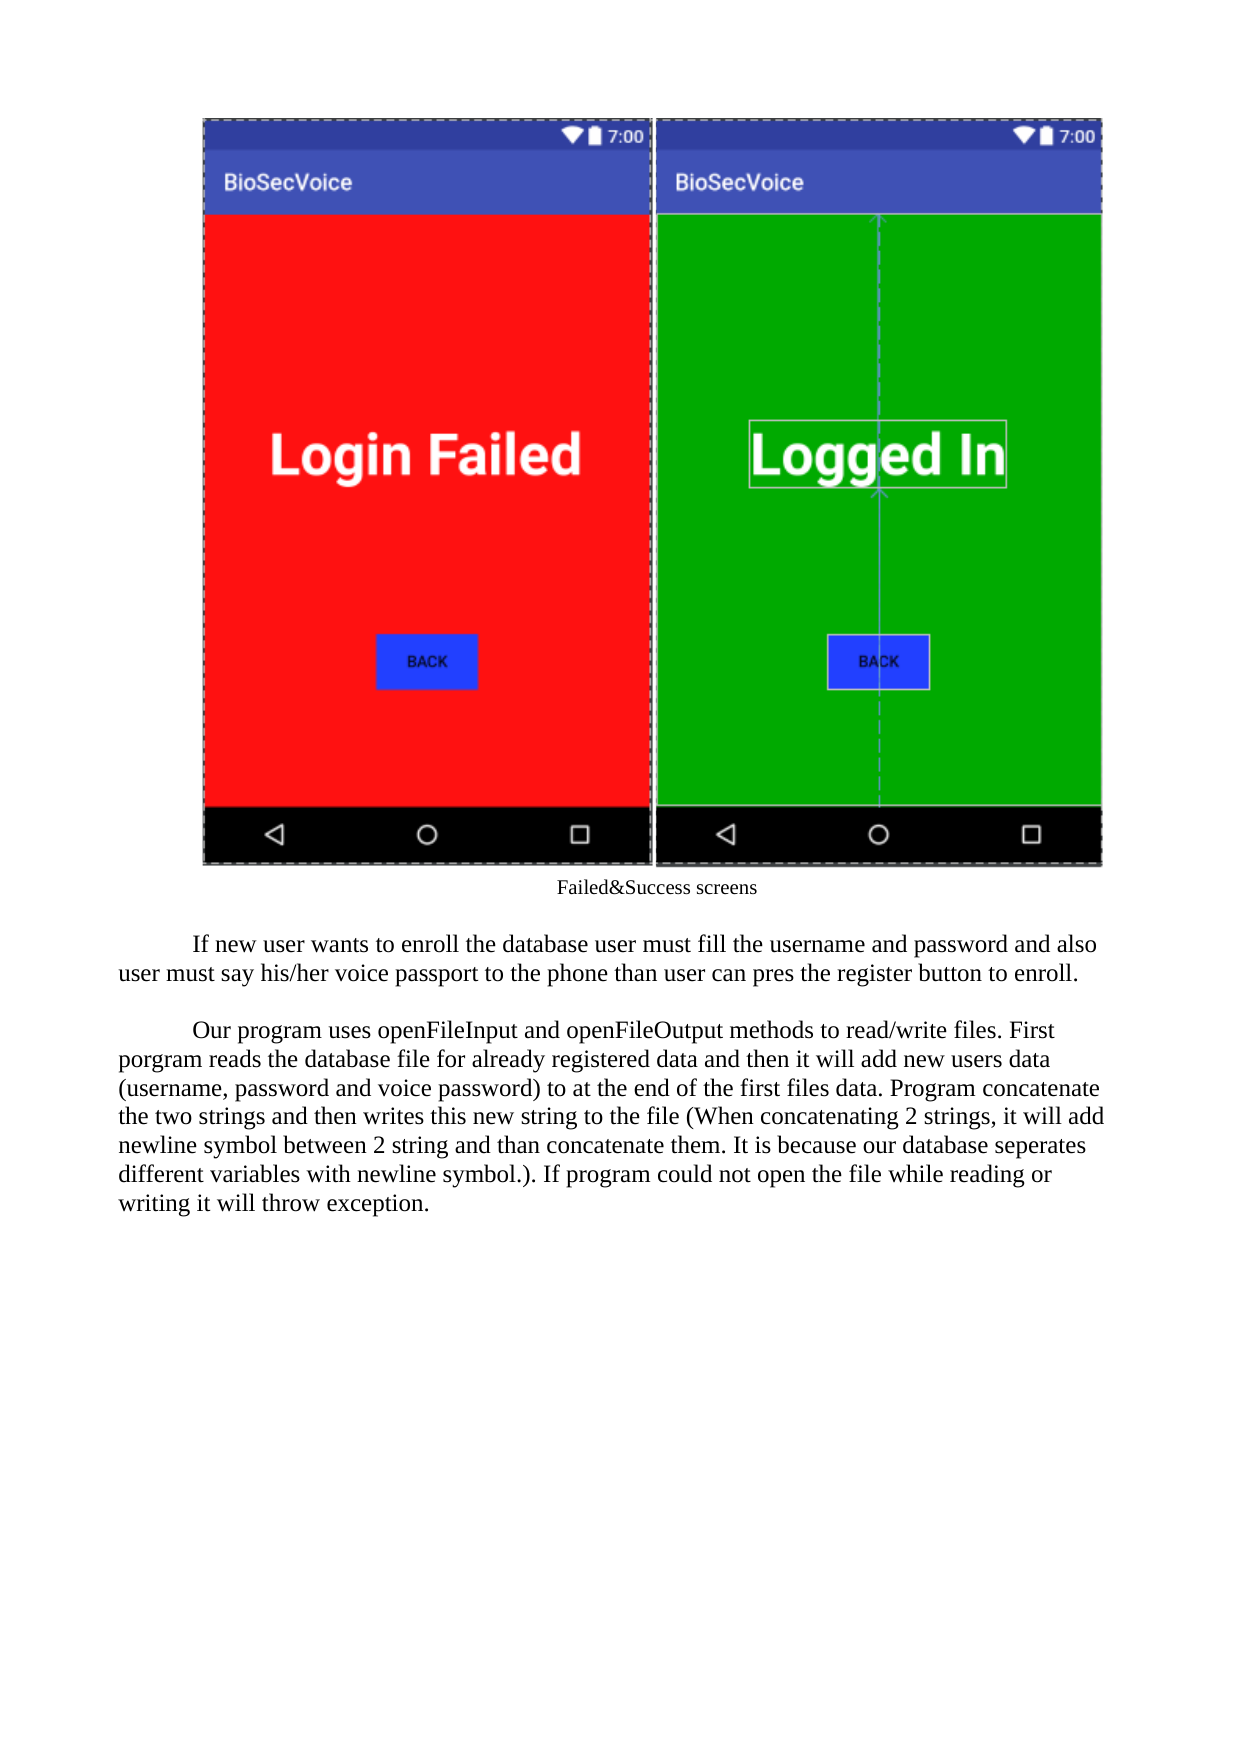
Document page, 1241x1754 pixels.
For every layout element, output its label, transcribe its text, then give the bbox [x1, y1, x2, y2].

text Our program uses openFileInput and openFileOutput methods to read/write files. First porgram reads the database file for already registered data and then it will add new users data (username, password and voice password) to at the end of the first files data. Program concatenate the two strings and then writes this new string to the file (When concatenating 2 strings, it will add newline symbol between 2 string and than concatenate them. It is because our database seperates different variables with newline symbol.). If program could not open the file while reading or writing it will throw exception. [118, 1015, 1122, 1216]
picture [202, 118, 1106, 872]
text If new user wants to enroll the database user must fill the username and password and also user must say his/her voice passport to the phone than user can pres the register button to enroll. [118, 929, 1122, 986]
text Failed&Success screens [118, 118, 1122, 900]
